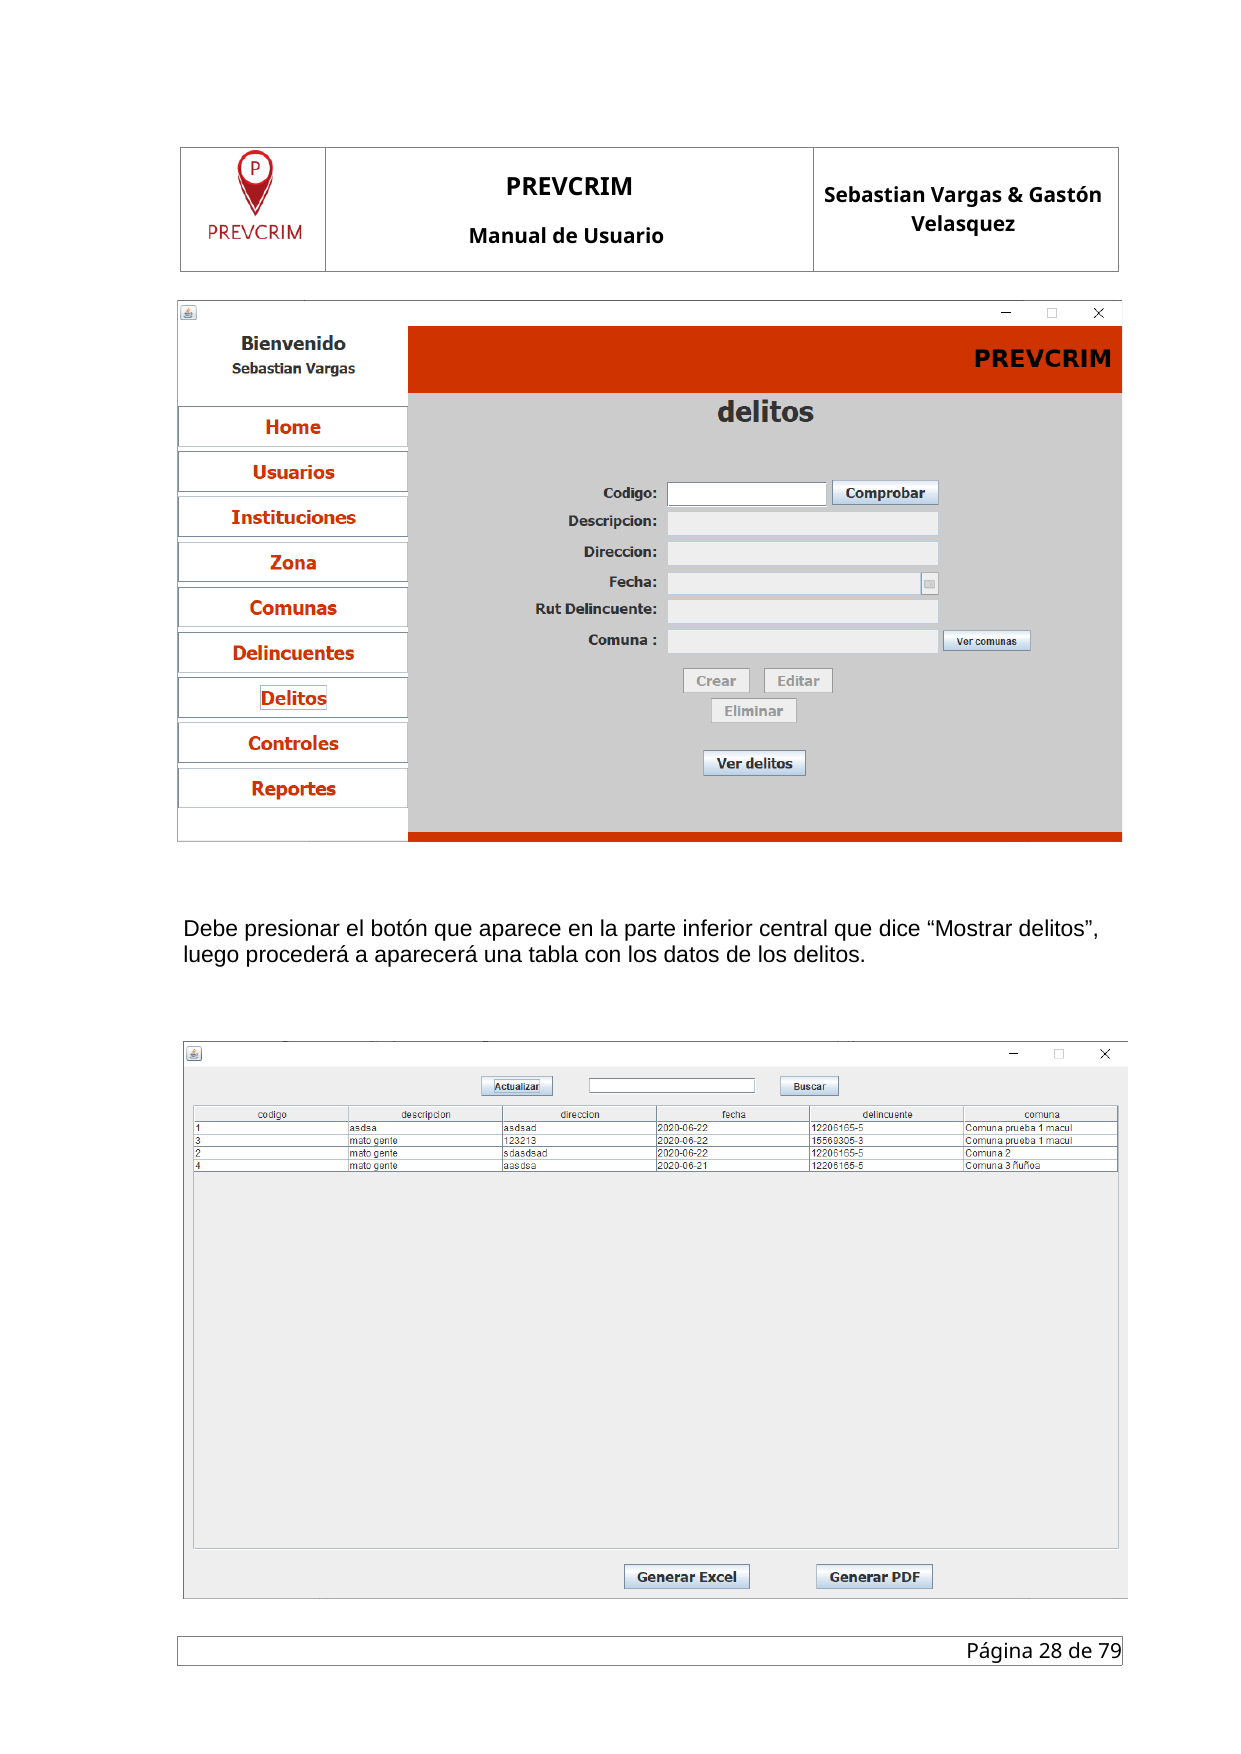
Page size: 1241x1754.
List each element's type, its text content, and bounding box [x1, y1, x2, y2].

text Debe presionar el botón que aparece en la parte inferior central que dice “Mostrar delitos”, luego procederá a aparecerá una tabla con los datos de los delitos. [183, 915, 1122, 968]
